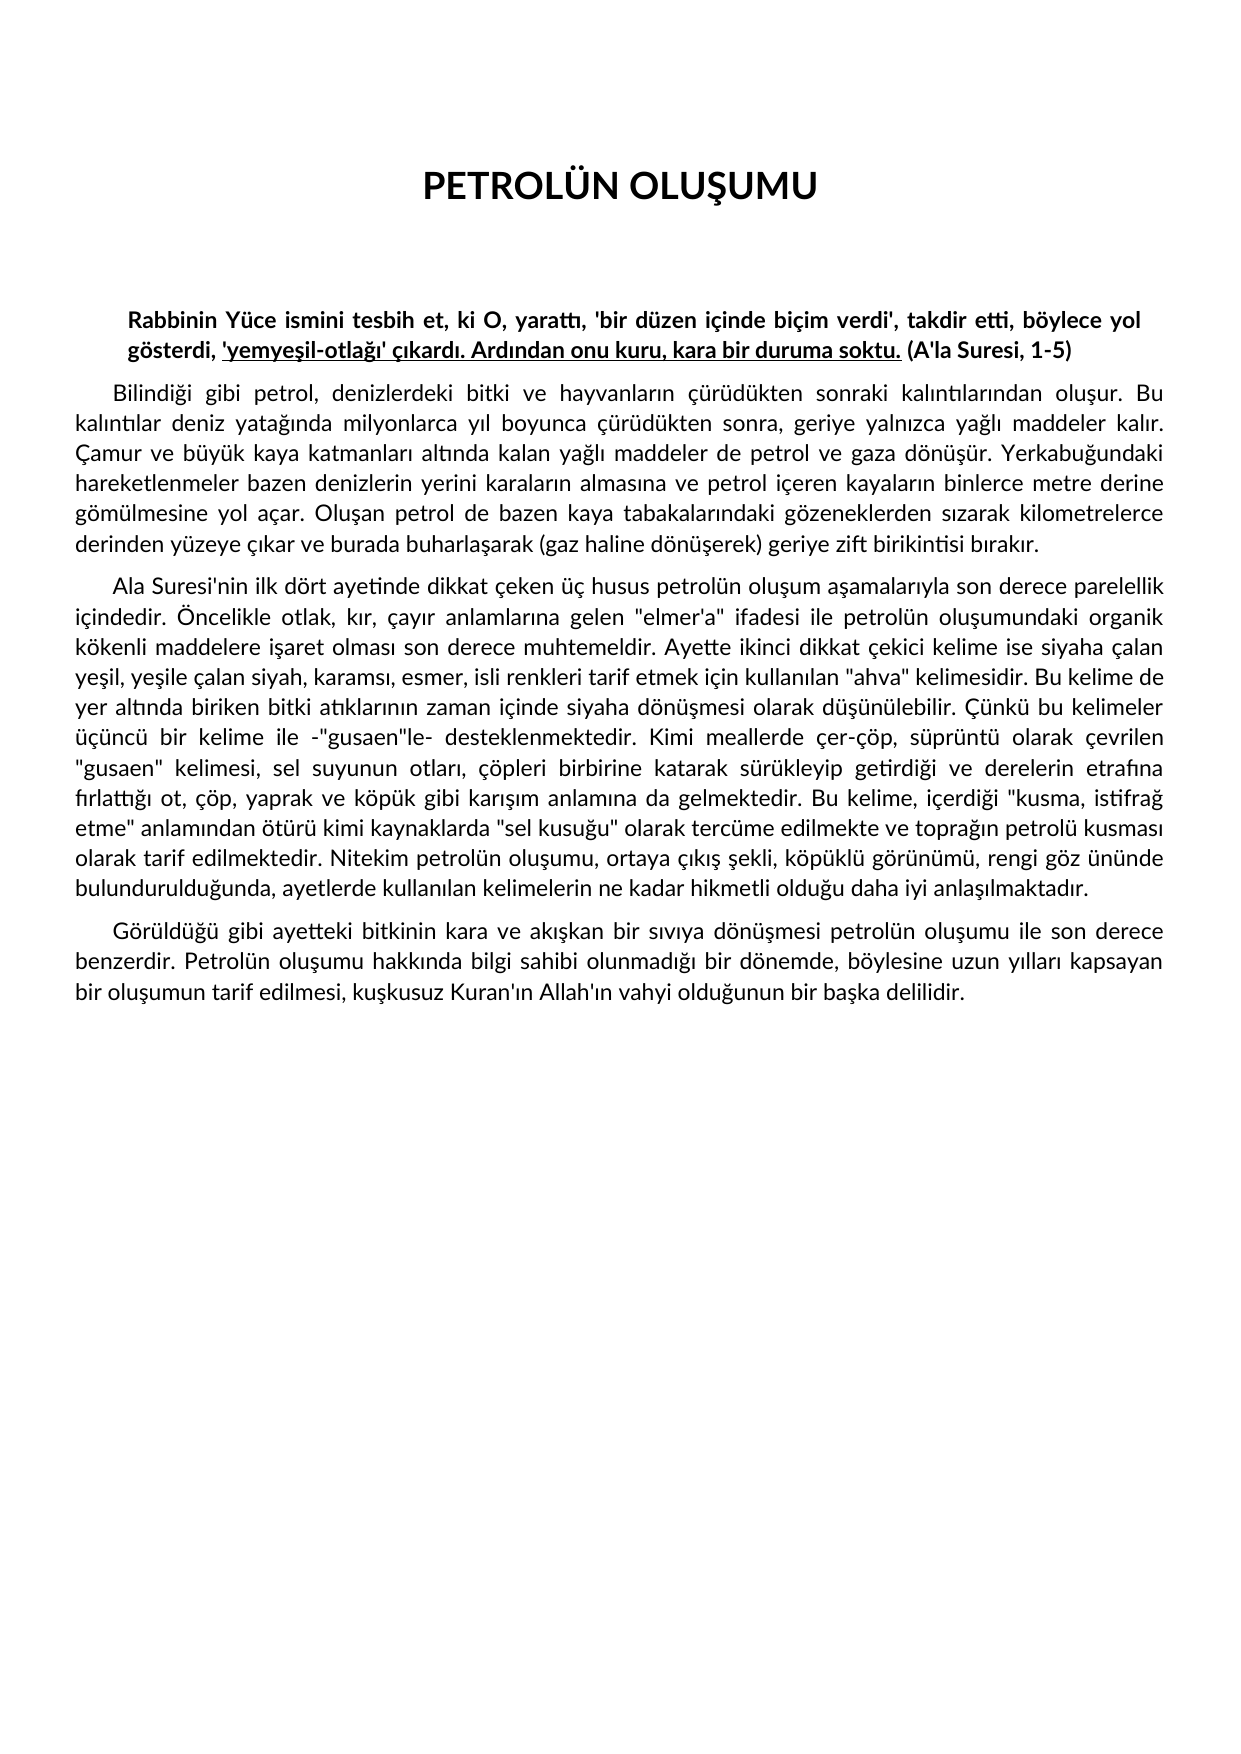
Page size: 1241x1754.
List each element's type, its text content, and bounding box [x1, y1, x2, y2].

text Görüldüğü gibi ayetteki bitkinin kara ve akışkan bir sıvıya dönüşmesi petrolün oluşumu ile son derece benzerdir. Petrolün oluşumu hakkında bilgi sahibi olunmadığı bir dönemde, böylesine uzun yılları kapsayan bir oluşumun tarif edilmesi, kuşkusuz Kuran'ın Allah'ın vahyi olduğunun bir başka delilidir. [75, 917, 1165, 1005]
text Bilindiği gibi petrol, denizlerdeki bitki ve hayvanların çürüdükten sonraki kalıntılarından oluşur. Bu kalıntılar deniz yatağında milyonlarca yıl boyunca çürüdükten sonra, geriye yalnızca yağlı maddeler kalır. Çamur ve büyük kaya katmanları altında kalan yağlı maddeler de petrol ve gaza dönüşür. Yerkabuğundaki hareketlenmeler bazen denizlerin yerini karaların almasına ve petrol içeren kayaların binlerce metre derine gömülmesine yol açar. Oluşan petrol de bazen kaya tabakalarındaki gözeneklerden sızarak kilometrelerce derinden yüzeye çıkar ve burada buharlaşarak (gaz haline dönüşerek) geriye zift birikintisi bırakır. [75, 378, 1165, 557]
subtitle PETROLÜN OLUŞUMU [75, 162, 1165, 207]
text Rabbinin Yüce ismini tesbih et, ki O, yarattı, 'bir düzen içinde biçim verdi', takdir etti, böylece yol gösterdi, 'yemyeşil-otlağı' çıkardı. Ardından onu kuru, kara bir duruma soktu. (A'la Suresi, 1-5) [127, 305, 1143, 363]
text Ala Suresi'nin ilk dört ayetinde dikkat çeken üç husus petrolün oluşum aşamalarıyla son derece parelellik içindedir. Öncelikle otlak, kır, çayır anlamlarına gelen "elmer'a" ifadesi ile petrolün oluşumundaki organik kökenli maddelere işaret olması son derece muhtemeldir. Ayette ikinci dikkat çekici kelime ise siyaha çalan yeşil, yeşile çalan siyah, karamsı, esmer, isli renkleri tarif etmek için kullanılan "ahva" kelimesidir. Bu kelime de yer altında biriken bitki atıklarının zaman içinde siyaha dönüşmesi olarak düşünülebilir. Çünkü bu kelimeler üçüncü bir kelime ile -"gusaen"le- desteklenmektedir. Kimi meallerde çer-çöp, süprüntü olarak çevrilen "gusaen" kelimesi, sel suyunun otları, çöpleri birbirine katarak sürükleyip getirdiği ve derelerin etrafına fırlattığı ot, çöp, yaprak ve köpük gibi karışım anlamına da gelmektedir. Bu kelime, içerdiği "kusma, istifrağ etme" anlamından ötürü kimi kaynaklarda "sel kusuğu" olarak tercüme edilmekte ve toprağın petrolü kusması olarak tarif edilmektedir. Nitekim petrolün oluşumu, ortaya çıkış şekli, köpüklü görünümü, rengi göz ününde bulundurulduğunda, ayetlerde kullanılan kelimelerin ne kadar hikmetli olduğu daha iyi anlaşılmaktadır. [75, 572, 1165, 902]
